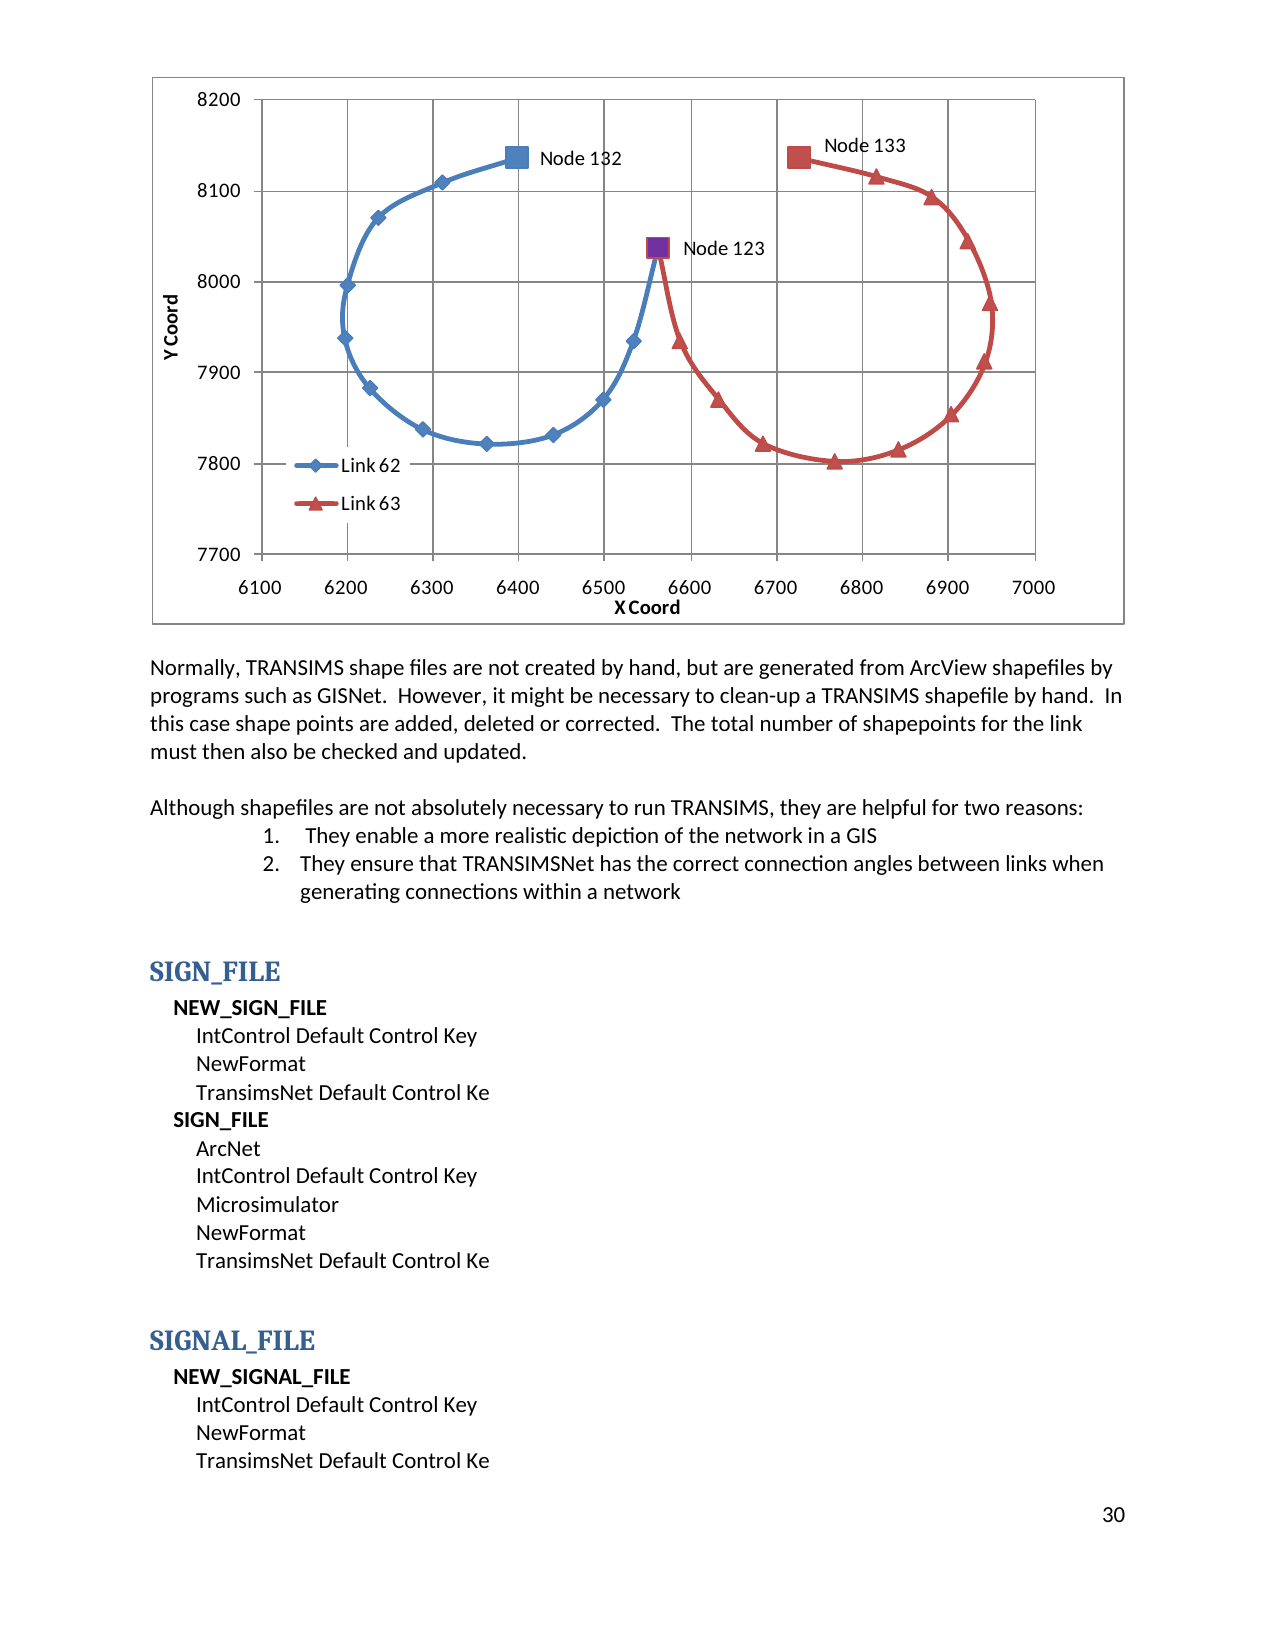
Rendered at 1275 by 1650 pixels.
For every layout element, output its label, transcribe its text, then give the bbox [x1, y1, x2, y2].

text Normally, TRANSIMS shape files are not created by hand, but are generated from ArcView shapefiles by programs such as GISNet. However, it might be necessary to clean-up a TRANSIMS shapefile by hand. In this case shape points are added, deleted or corrected. The total number of shapepoints for the link must then also be checked and updated. [150, 653, 1125, 765]
list They enable a more realistic depiction of the network in a GIS [262, 821, 1125, 849]
text NEW_SIGN_FILE [150, 993, 1125, 1022]
text IntControl Default Control Key [150, 1022, 1125, 1049]
list They ensure that TRANSIMSNet has the correct connection angles between links when generating connections within a network [262, 849, 1125, 905]
text NewFormat [150, 1418, 1125, 1446]
text TransimsNet Default Control Ke [150, 1078, 1125, 1106]
text Although shapefiles are not absolutely necessary to run TRANSIMS, they are helpful for two reasons: [150, 793, 1125, 821]
text NewFormat [150, 1218, 1125, 1246]
text ArcNet [150, 1134, 1125, 1162]
text NewFormat [150, 1049, 1125, 1078]
text NEW_SIGNAL_FILE [150, 1362, 1125, 1390]
text TransimsNet Default Control Ke [150, 1446, 1125, 1474]
text Microsimulator [150, 1190, 1125, 1218]
subtitle SIGN_FILE [150, 955, 1125, 988]
text SIGN_FILE [150, 1106, 1125, 1134]
text IntControl Default Control Key [150, 1162, 1125, 1190]
subtitle SIGNAL_FILE [150, 1324, 1125, 1357]
text IntControl Default Control Key [150, 1390, 1125, 1418]
text TransimsNet Default Control Ke [150, 1246, 1125, 1274]
